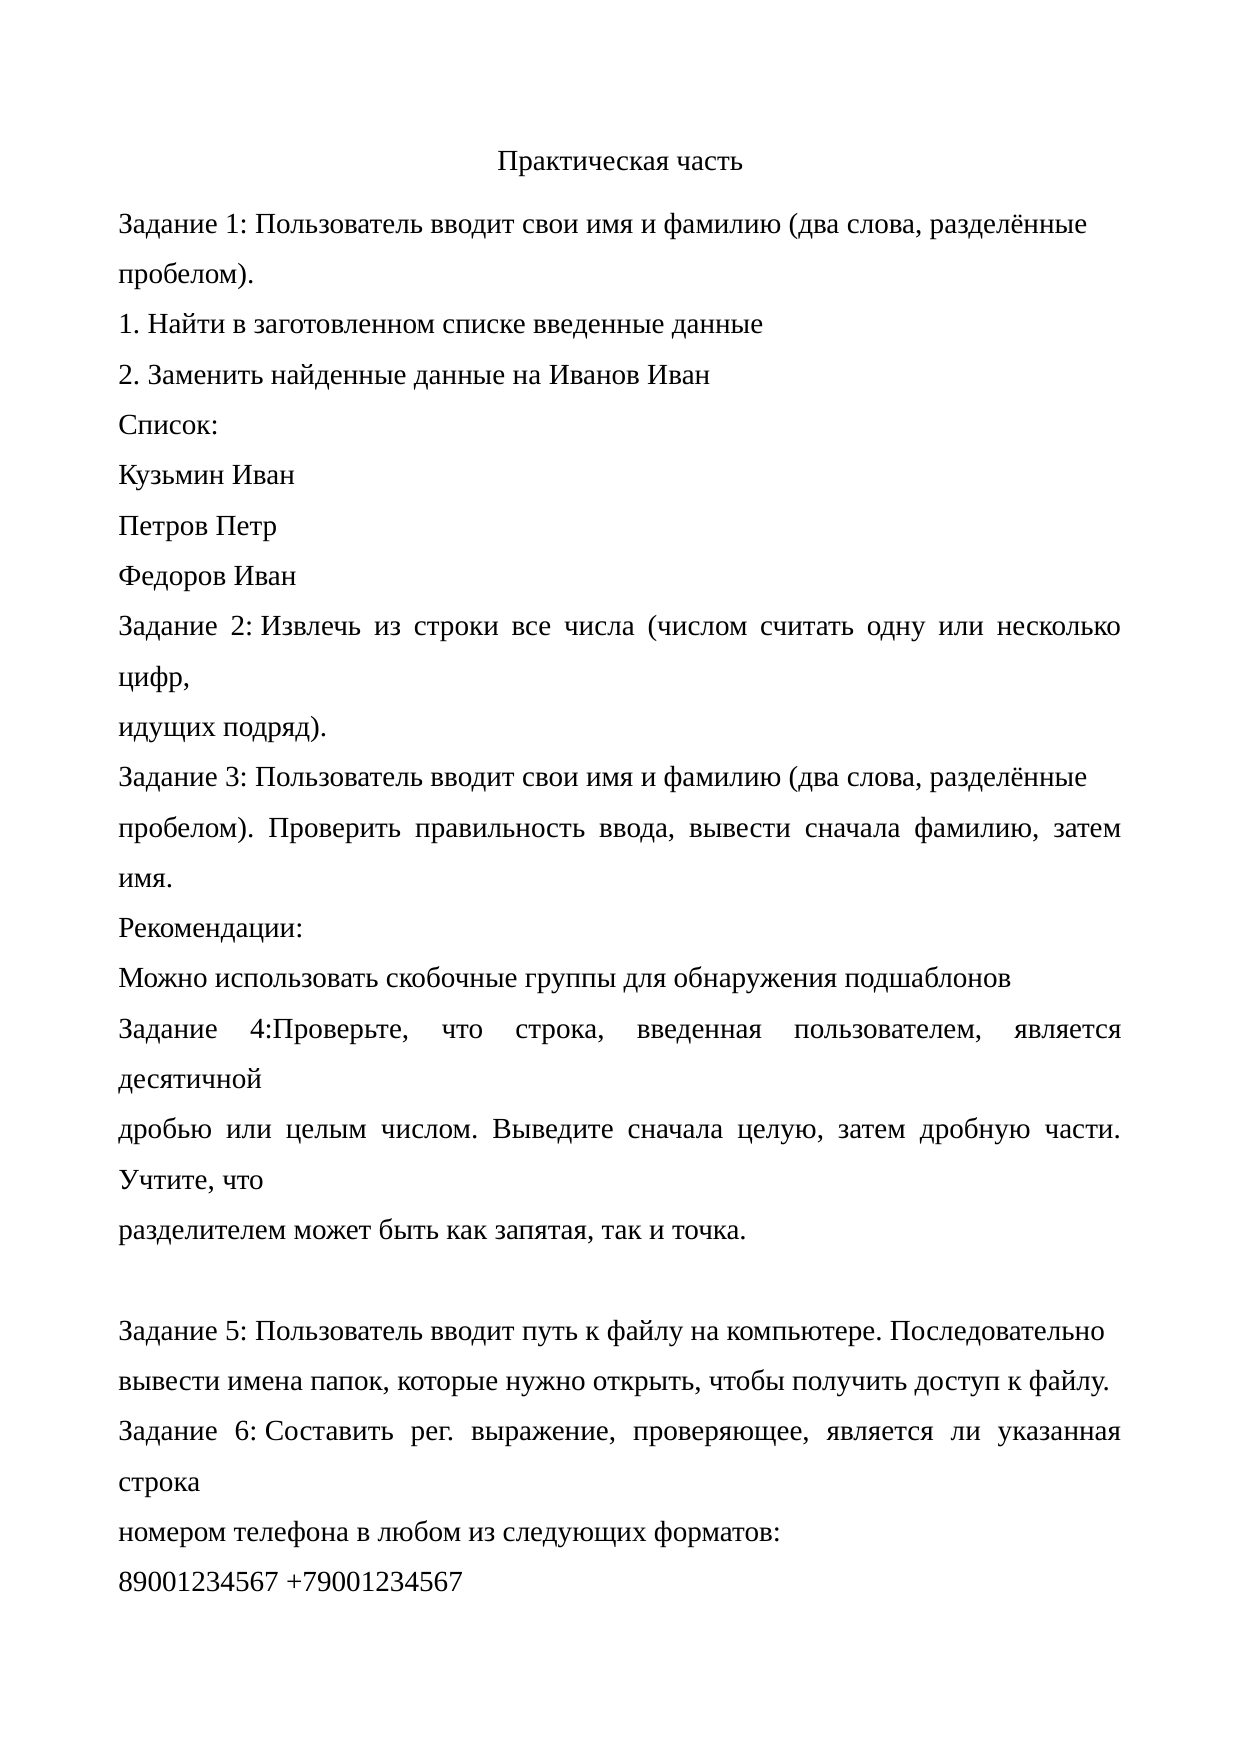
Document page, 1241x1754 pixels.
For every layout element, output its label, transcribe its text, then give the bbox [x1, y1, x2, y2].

text Задание 1: Пользователь вводит свои имя и фамилию (два слова, разделённые [118, 206, 1122, 239]
text пробелом). [118, 256, 1122, 290]
text номером телефона в любом из следующих форматов: [118, 1514, 1122, 1548]
text 1. Найти в заготовленном списке введенные данные [118, 307, 1122, 340]
text 2. Заменить найденные данные на Иванов Иван [118, 357, 1122, 390]
text разделителем может быть как запятая, так и точка. [118, 1212, 1122, 1246]
text 89001234567 +79001234567 [118, 1564, 1122, 1598]
text Рекомендации: [118, 910, 1122, 944]
text Задание 2: Извлечь из строки все числа (числом считать одну или несколько цифр, [118, 608, 1122, 692]
text Задание 4:Проверьте, что строка, введенная пользователем, является десятичной [118, 1011, 1122, 1095]
text Задание 5: Пользователь вводит путь к файлу на компьютере. Последовательно [118, 1313, 1122, 1346]
subtitle Практическая часть [118, 143, 1122, 177]
text идущих подряд). [118, 709, 1122, 743]
text Список: [118, 407, 1122, 441]
text дробью или целым числом. Выведите сначала целую, затем дробную части. Учтите, что [118, 1112, 1122, 1195]
text Кузьмин Иван [118, 457, 1122, 491]
text Задание 3: Пользователь вводит свои имя и фамилию (два слова, разделённые [118, 759, 1122, 793]
text вывести имена папок, которые нужно открыть, чтобы получить доступ к файлу. [118, 1363, 1122, 1397]
text пробелом). Проверить правильность ввода, вывести сначала фамилию, затем имя. [118, 810, 1122, 893]
text Федоров Иван [118, 558, 1122, 592]
text Задание 6: Составить рег. выражение, проверяющее, является ли указанная строка [118, 1413, 1122, 1497]
text Петров Петр [118, 508, 1122, 541]
text Можно использовать скобочные группы для обнаружения подшаблонов [118, 961, 1122, 994]
